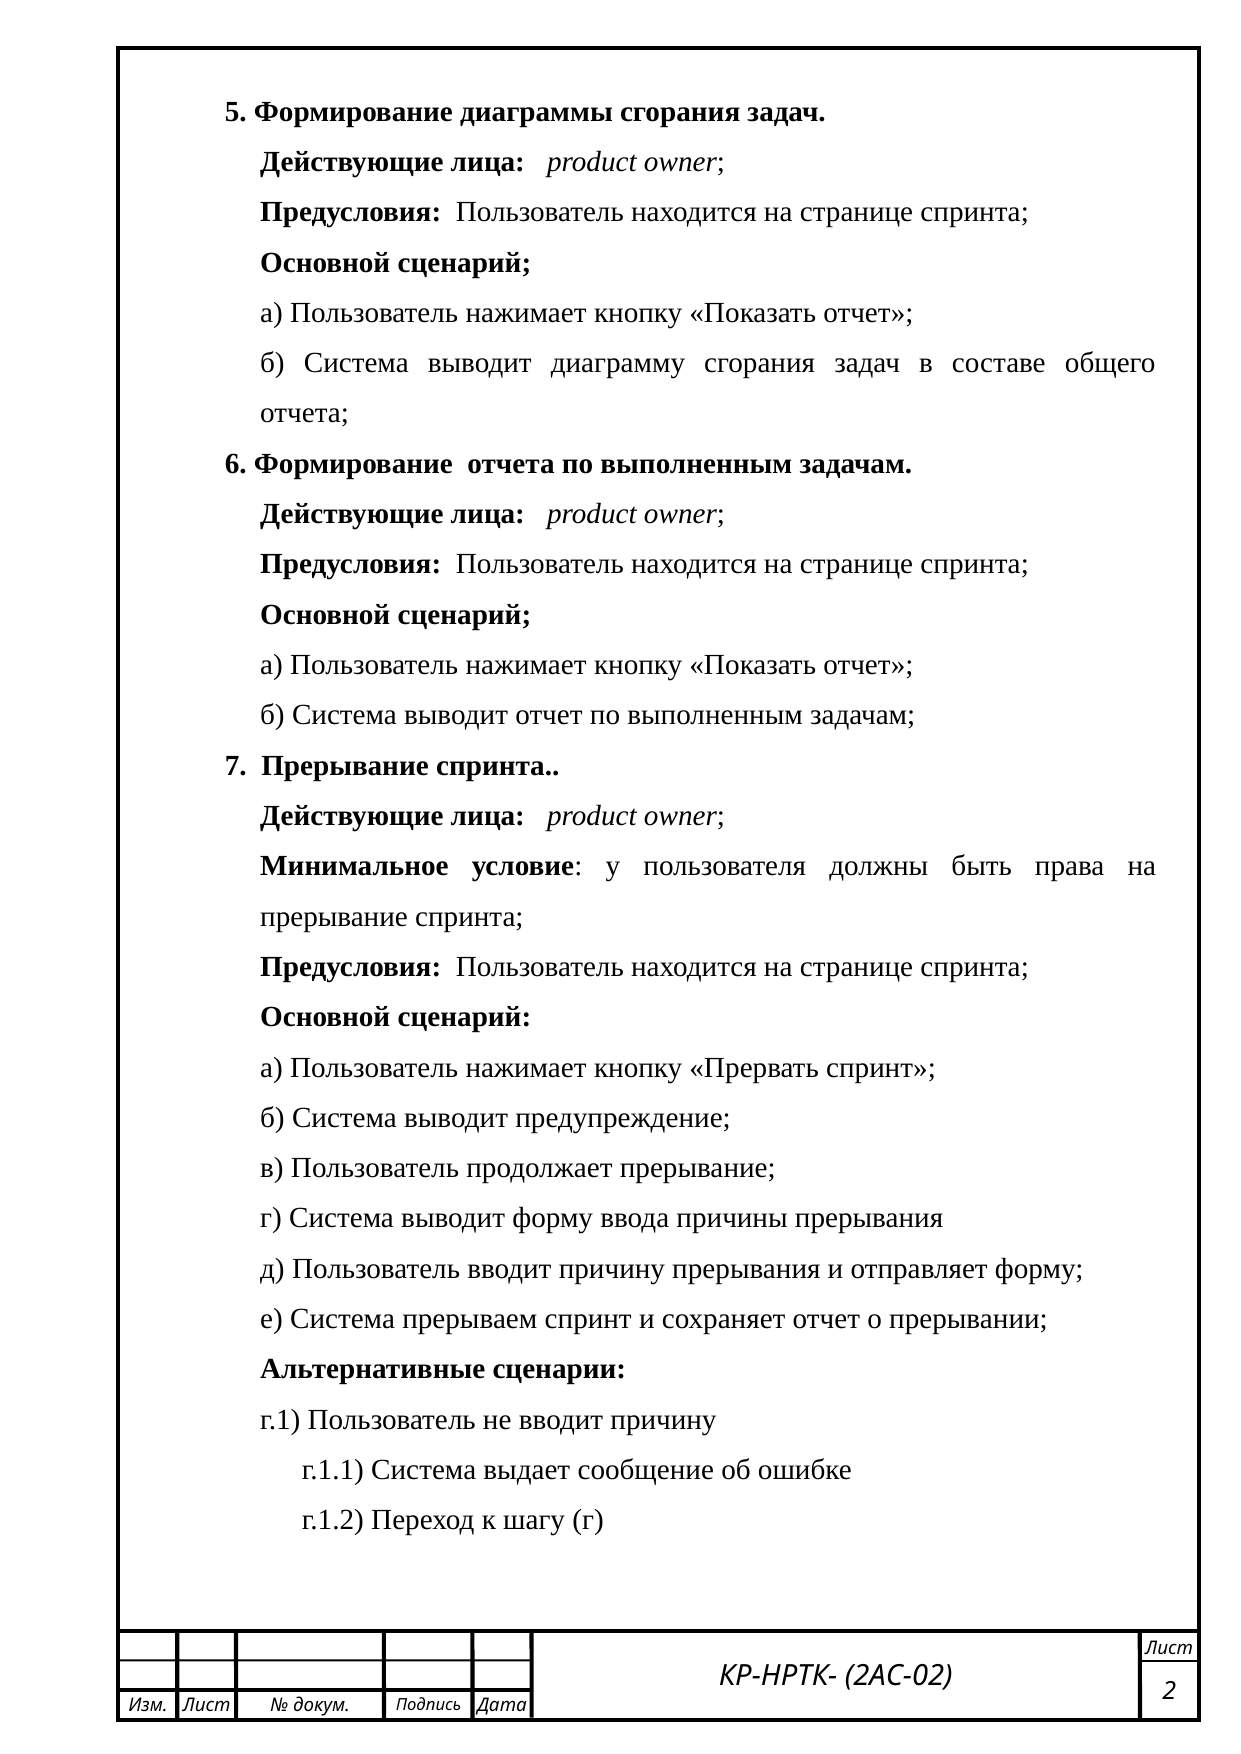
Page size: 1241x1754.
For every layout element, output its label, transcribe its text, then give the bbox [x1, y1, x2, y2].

text Основной сценарий: [260, 999, 1156, 1033]
text Минимальное условие: у пользователя должны быть права на прерывание спринта; [260, 848, 1156, 932]
text г) Система выводит форму ввода причины прерывания [260, 1201, 1156, 1234]
text Действующие лица: product owner; [260, 496, 1156, 530]
text г.1.1) Система выдает сообщение об ошибке [260, 1452, 1156, 1486]
text Действующие лица: product owner; [260, 144, 1156, 178]
text Предусловия: Пользователь находится на странице спринта; [260, 547, 1156, 580]
text 5. Формирование диаграммы сгорания задач. [224, 94, 1156, 127]
text Основной сценарий; [260, 597, 1156, 630]
text а) Пользователь нажимает кнопку «Показать отчет»; [260, 647, 1156, 681]
text Действующие лица: product owner; [260, 798, 1156, 832]
text в) Пользователь продолжает прерывание; [260, 1150, 1156, 1184]
text е) Система прерываем спринт и сохраняет отчет о прерывании; [260, 1301, 1156, 1335]
text 7. Прерывание спринта.. [224, 748, 1156, 781]
text Предусловия: Пользователь находится на странице спринта; [260, 194, 1156, 228]
text г.1.2) Переход к шагу (г) [260, 1502, 1156, 1536]
text б) Система выводит диаграмму сгорания задач в составе общего отчета; [260, 345, 1156, 429]
text а) Пользователь нажимает кнопку «Прервать спринт»; [260, 1050, 1156, 1083]
text Альтернативные сценарии: [260, 1352, 1156, 1385]
text Основной сценарий; [260, 245, 1156, 278]
text б) Система выводит предупреждение; [260, 1100, 1156, 1133]
text 6. Формирование отчета по выполненным задачам. [224, 446, 1156, 479]
text а) Пользователь нажимает кнопку «Показать отчет»; [260, 295, 1156, 328]
text б) Система выводит отчет по выполненным задачам; [260, 697, 1156, 731]
text г.1) Пользователь не вводит причину [260, 1402, 1156, 1435]
text д) Пользователь вводит причину прерывания и отправляет форму; [260, 1251, 1156, 1284]
text Предусловия: Пользователь находится на странице спринта; [260, 949, 1156, 983]
